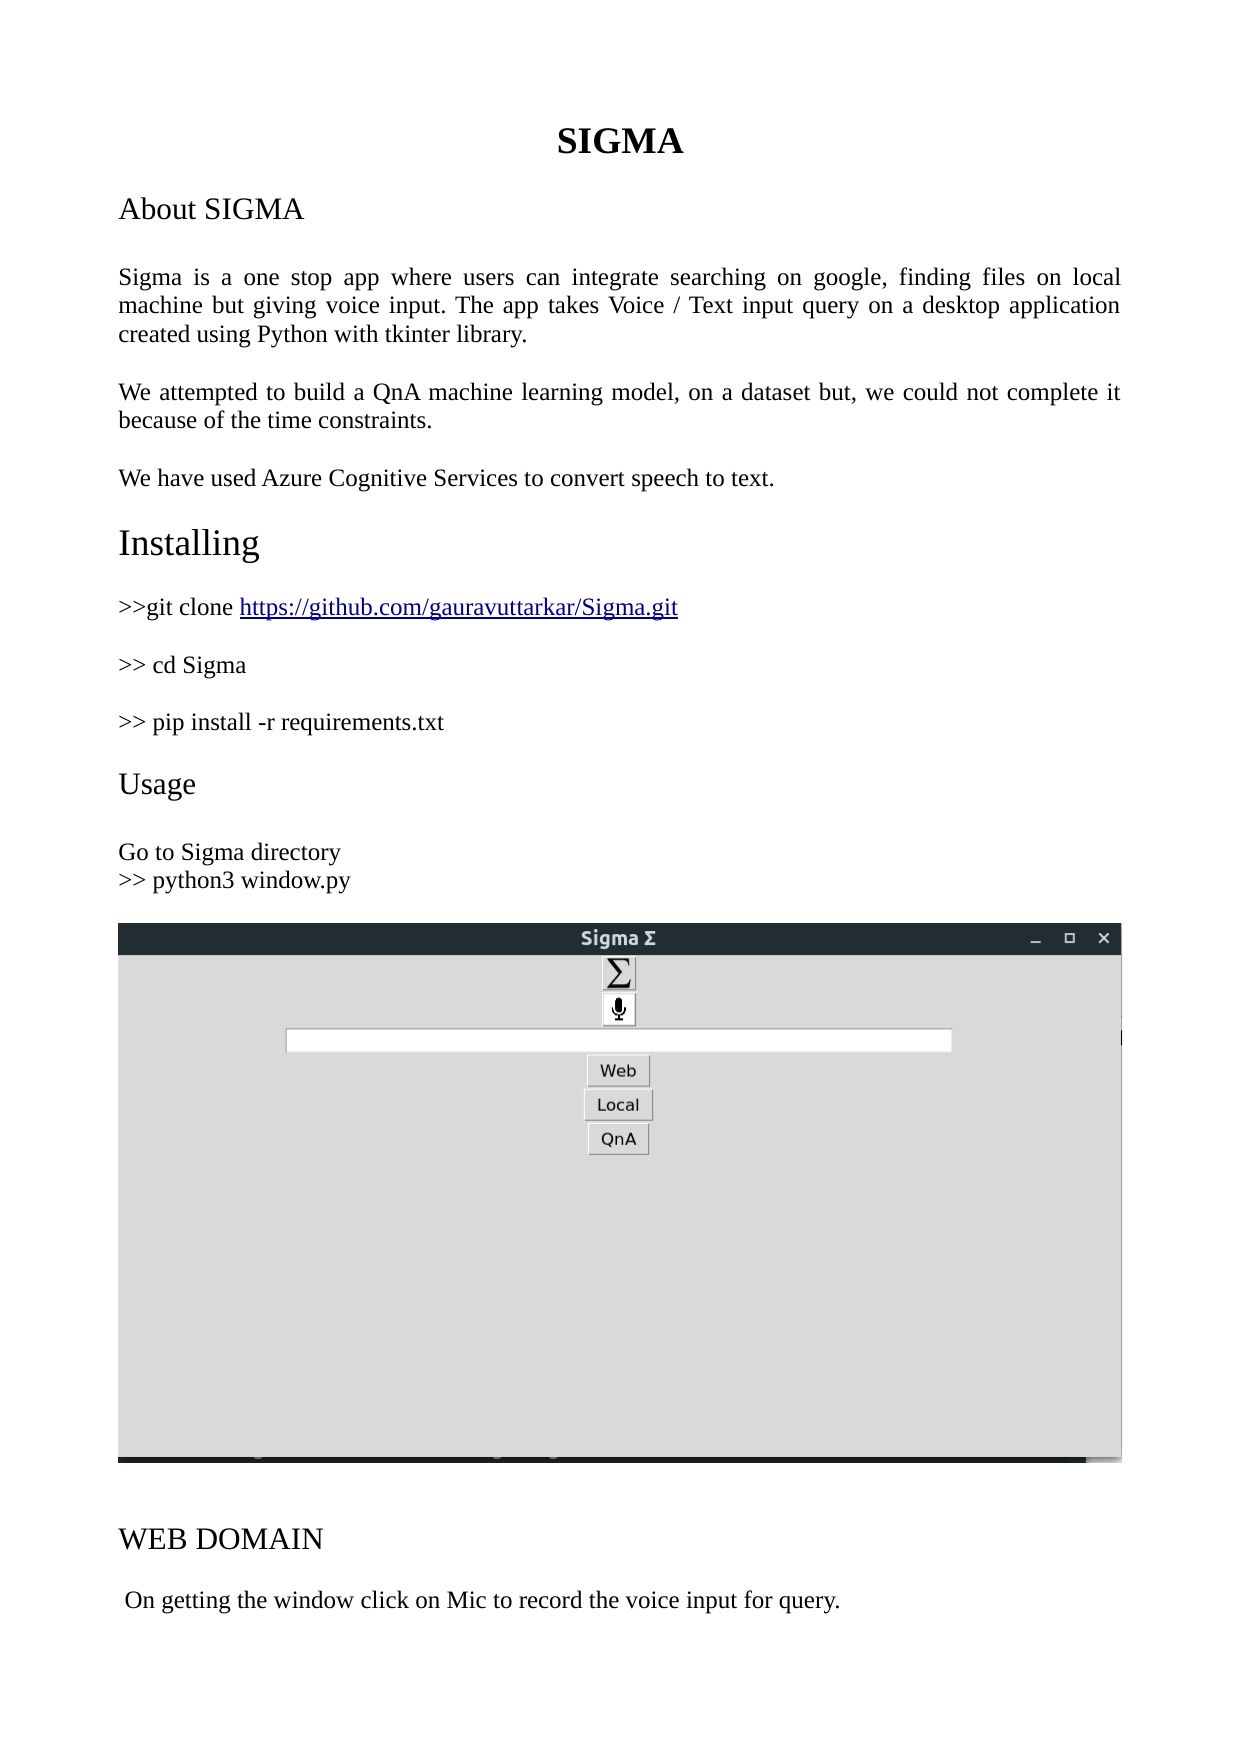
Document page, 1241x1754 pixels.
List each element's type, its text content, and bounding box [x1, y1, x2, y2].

picture [118, 923, 1123, 1463]
text On getting the window click on Mic to record the voice input for query. [118, 1585, 1122, 1614]
text Go to Sigma directory [118, 837, 1122, 866]
text Usage [118, 765, 1122, 801]
text We attempted to build a QnA machine learning model, on a dataset but, we could not complete it because of the time constraints. [118, 377, 1122, 434]
text >> cd Sigma [118, 650, 1122, 679]
text >> pip install -r requirements.txt [118, 707, 1122, 736]
text >>git clone https://github.com/gauravuttarkar/Sigma.git [118, 592, 1122, 621]
text SIGMA [118, 118, 1122, 161]
text About SIGMA [118, 190, 1122, 226]
text WEB DOMAIN [118, 1520, 1122, 1556]
text >> python3 window.py [118, 866, 1122, 894]
text We have used Azure Cognitive Services to convert speech to text. [118, 463, 1122, 492]
text Installing [118, 521, 1122, 564]
text Sigma is a one stop app where users can integrate searching on google, finding files on local machine but giving voice input. The app takes Voice / Text input query on a desktop application created using Python with tkinter library. [118, 262, 1122, 348]
